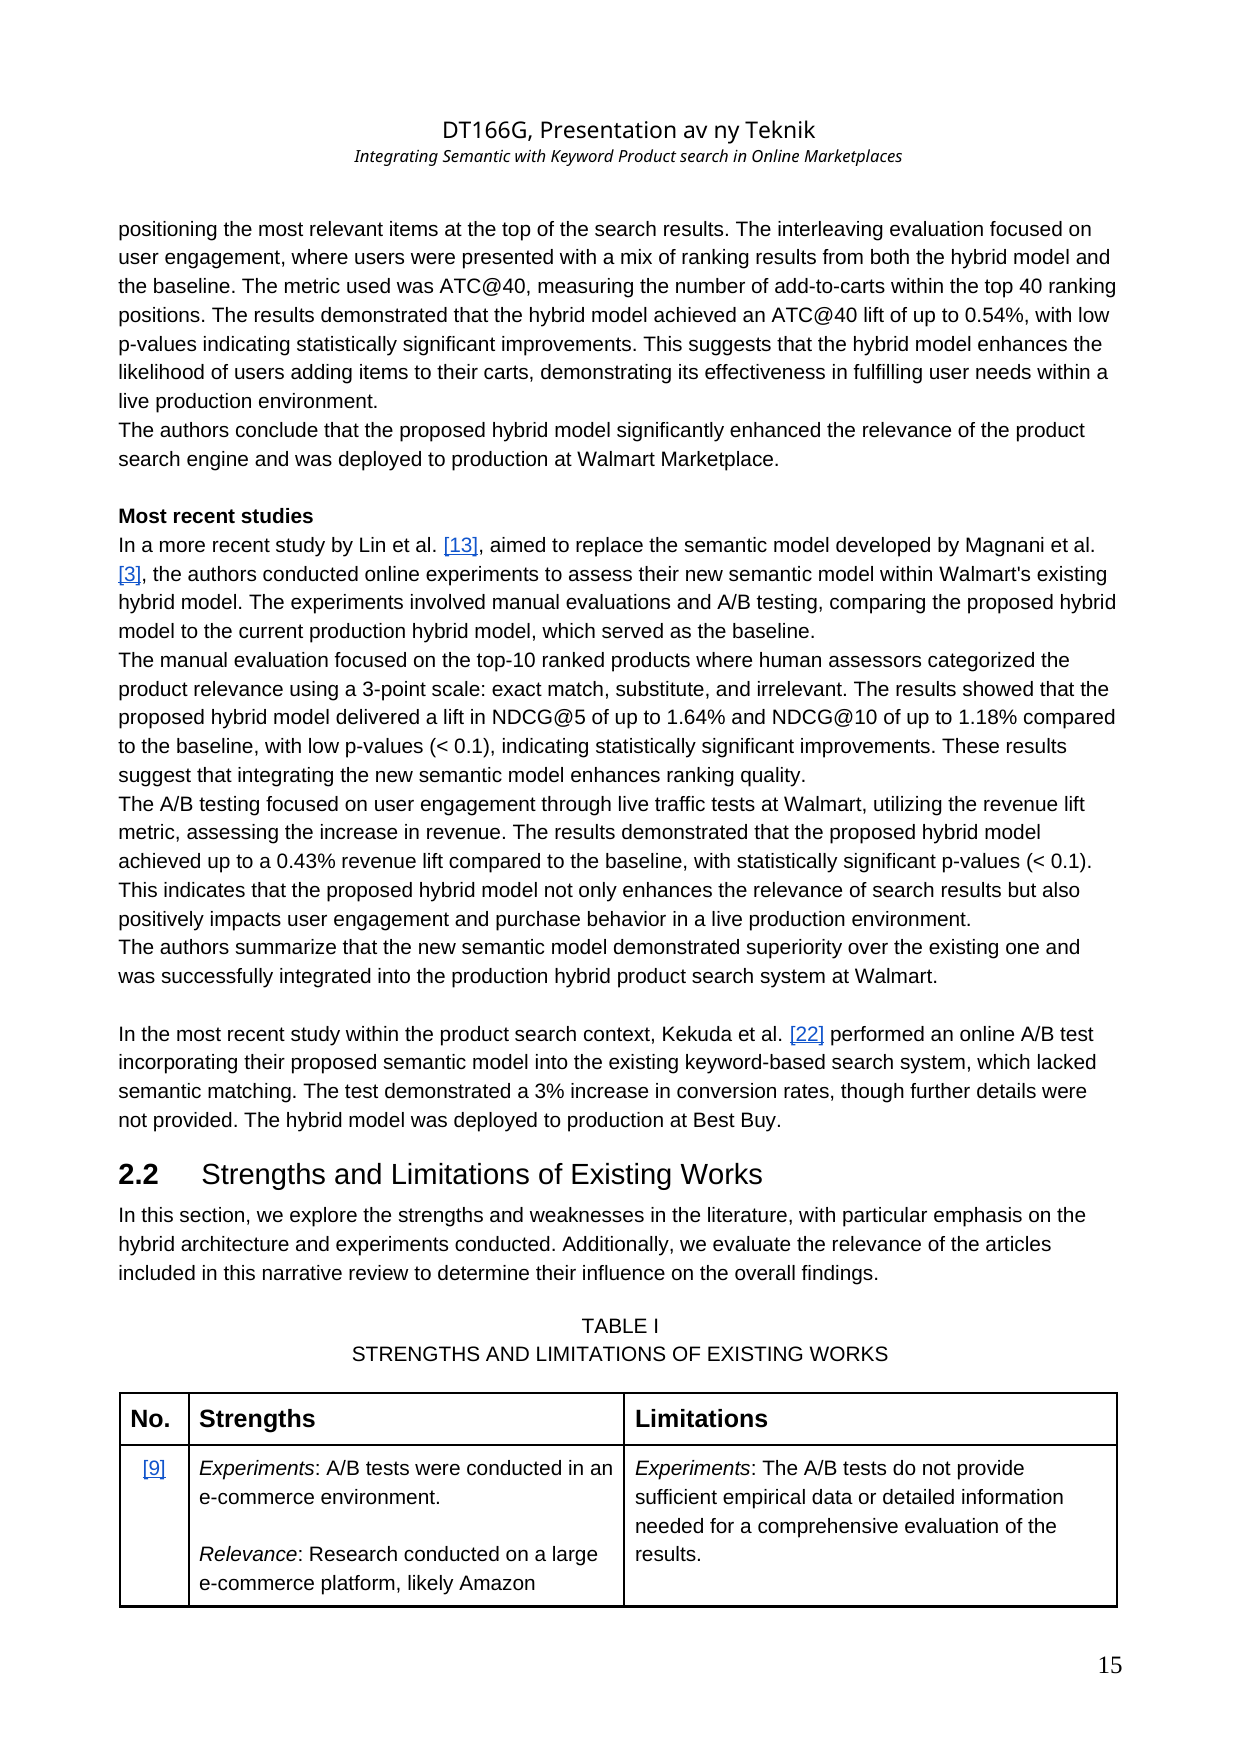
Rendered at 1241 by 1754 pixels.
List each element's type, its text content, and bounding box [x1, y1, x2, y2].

table_cell Experiments: The A/B tests do not provide sufficient empirical data or detailed information needed for a comprehensive evaluation of the results. [625, 1446, 1116, 1605]
table_header Limitations [625, 1394, 1116, 1443]
subtitle Strengths and Limitations of Existing Works [118, 1157, 1122, 1191]
text In the most recent study within the product search context, Kekuda et al. [22] performed an online A/B test incorporating their proposed semantic model into the existing keyword-based search system, which lacked semantic matching. The test demonstrated a 3% increase in conversion rates, though further details were not provided. The hybrid model was deployed to production at Best Buy. [118, 1021, 1122, 1132]
table_cell [9] [121, 1446, 188, 1605]
text In this section, we explore the strengths and weaknesses in the literature, with particular emphasis on the hybrid architecture and experiments conducted. Additionally, we evaluate the relevance of the articles included in this narrative review to determine their influence on the overall findings. [118, 1203, 1122, 1285]
text TABLE I [118, 1313, 1122, 1337]
text Most recent studies In a more recent study by Lin et al. [13], aimed to replace the semantic model developed by Magnani et al. [3], the authors conducted online experiments to assess their new semantic model within Walmart's existing hybrid model. The experiments involved manual evaluations and A/B testing, comparing the proposed hybrid model to the current production hybrid model, which served as the baseline. The manual evaluation focused on the top-10 ranked products where human assessors categorized the product relevance using a 3-point scale: exact match, substitute, and irrelevant. The results showed that the proposed hybrid model delivered a lift in NDCG@5 of up to 1.64% and NDCG@10 of up to 1.18% compared to the baseline, with low p-values (< 0.1), indicating statistically significant improvements. These results suggest that integrating the new semantic model enhances ranking quality. The A/B testing focused on user engagement through live traffic tests at Walmart, utilizing the revenue lift metric, assessing the increase in revenue. The results demonstrated that the proposed hybrid model achieved up to a 0.43% revenue lift compared to the baseline, with statistically significant p-values (< 0.1). This indicates that the proposed hybrid model not only enhances the relevance of search results but also positively impacts user engagement and purchase behavior in a live production environment. The authors summarize that the new semantic model demonstrated superiority over the existing one and was successfully integrated into the production hybrid product search system at Walmart. [118, 504, 1122, 988]
text STRENGTHS AND LIMITATIONS OF EXISTING WORKS [118, 1342, 1122, 1366]
table_header No. [121, 1394, 188, 1443]
table_header Strengths [190, 1394, 623, 1443]
text positioning the most relevant items at the top of the search results. The interleaving evaluation focused on user engagement, where users were presented with a mix of ranking results from both the hybrid model and the baseline. The metric used was ATC@40, measuring the number of add-to-carts within the top 40 ranking positions. The results demonstrated that the hybrid model achieved an ATC@40 lift of up to 0.54%, with low p-values indicating statistically significant improvements. This suggests that the hybrid model enhances the likelihood of users adding items to their carts, demonstrating its effectiveness in fulfilling user needs within a live production environment. The authors conclude that the proposed hybrid model significantly enhanced the relevance of the product search engine and was deployed to production at Walmart Marketplace. [118, 216, 1122, 470]
table_cell Experiments: A/B tests were conducted in an e-commerce environment. Relevance: Research conducted on a large e-commerce platform, likely Amazon [190, 1446, 623, 1605]
